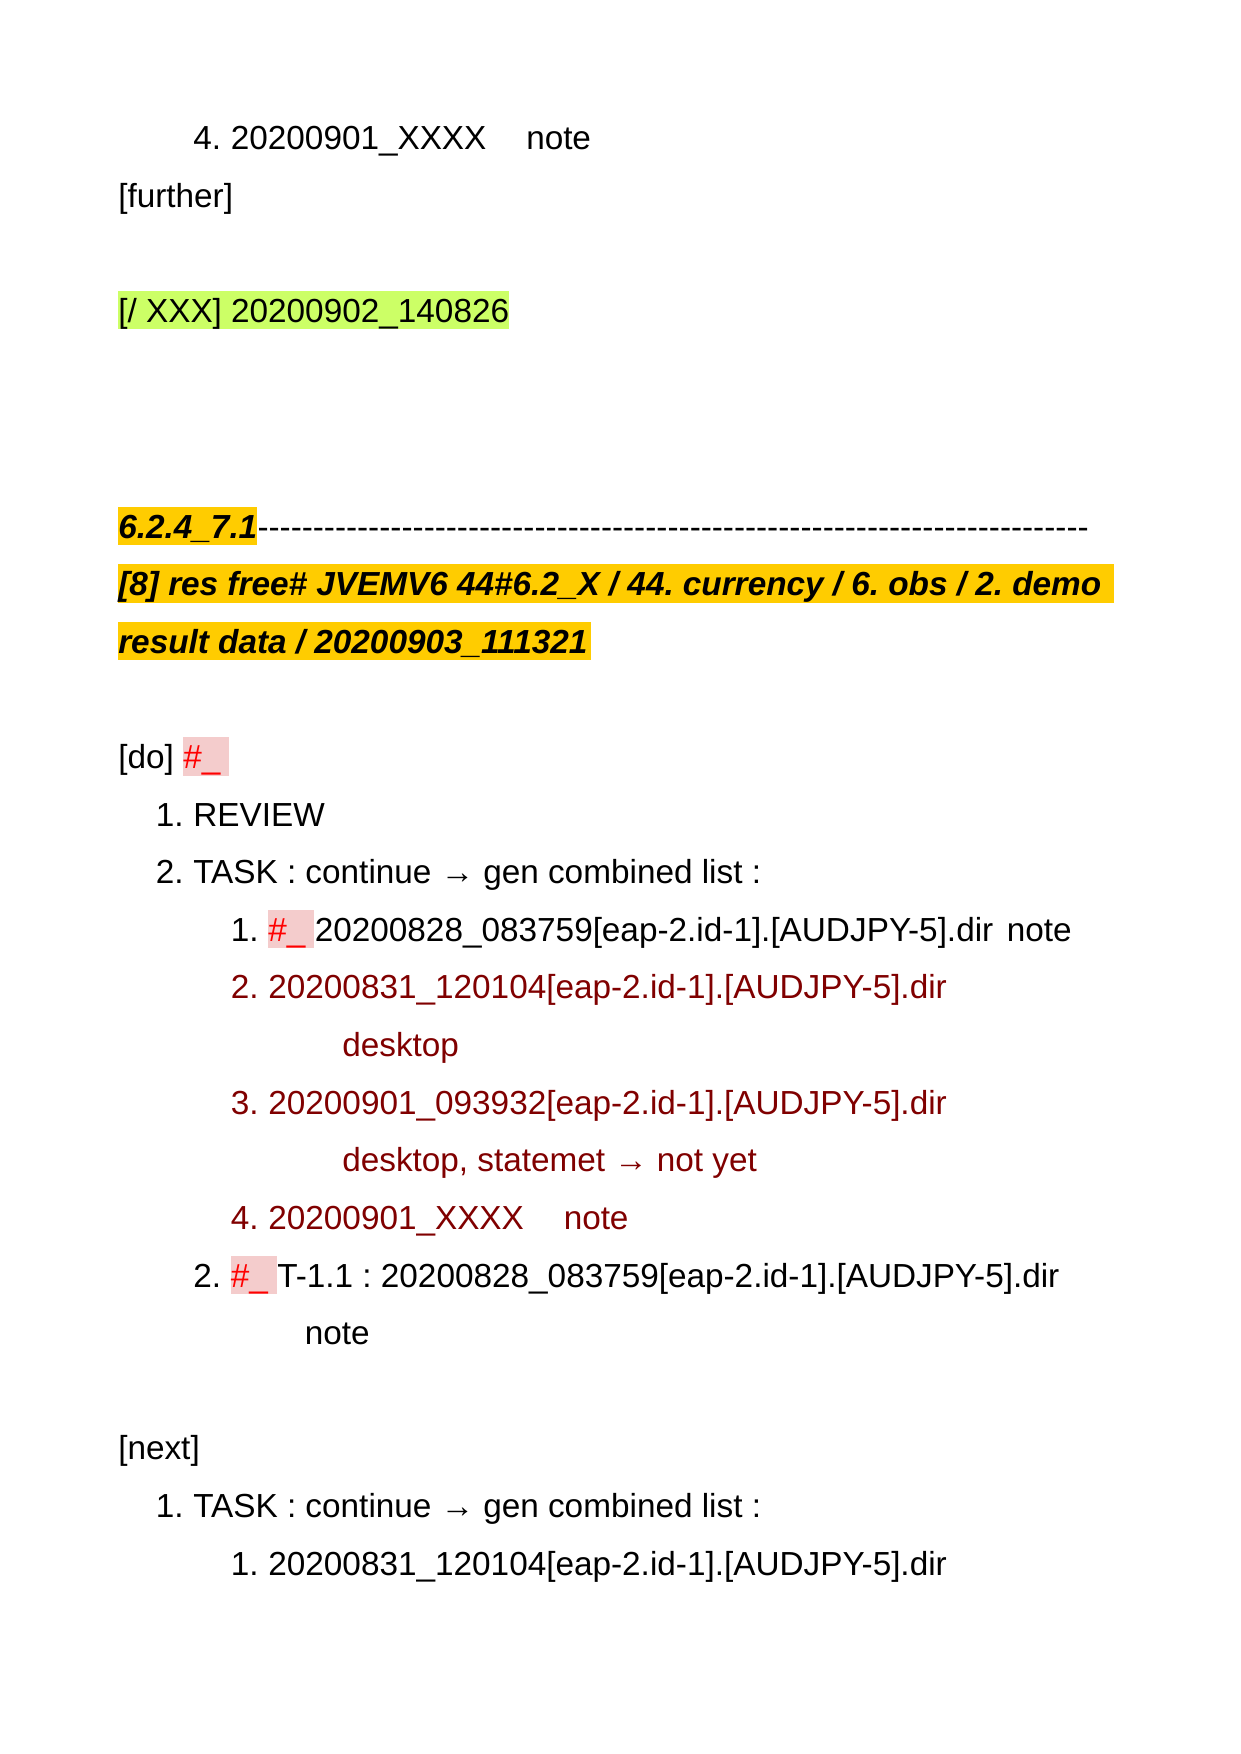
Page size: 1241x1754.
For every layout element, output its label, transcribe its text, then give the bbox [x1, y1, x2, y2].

text [do] #_ [118, 737, 1122, 776]
text [/ XXX] 20200902_140826 [118, 233, 1122, 329]
list TASK : continue → gen combined list : [156, 852, 1122, 891]
text 6.2.4_7.1--------------------------------------------------------------------------- [118, 507, 1122, 545]
list #_ 20200828_083759[eap-2.id-1].[AUDJPY-5].dir note [231, 910, 1122, 948]
list #_ T-1.1 : 20200828_083759[eap-2.id-1].[AUDJPY-5].dir note [193, 1256, 1122, 1352]
list 20200901_093932[eap-2.id-1].[AUDJPY-5].dir desktop, statemet → not yet [231, 1083, 1122, 1179]
list 20200831_120104[eap-2.id-1].[AUDJPY-5].dir desktop [231, 968, 1122, 1064]
list 20200901_XXXX note [193, 118, 1122, 157]
list TASK : continue → gen combined list : [156, 1486, 1122, 1524]
text [next] [118, 1428, 1122, 1467]
list 20200901_XXXX note [231, 1198, 1122, 1236]
list REVIEW [156, 795, 1122, 833]
list 20200831_120104[eap-2.id-1].[AUDJPY-5].dir [231, 1544, 1122, 1582]
text [further] [118, 176, 1122, 214]
text [8] res free# JVEMV6 44#6.2_X / 44. currency / 6. obs / 2. demo result data / 20200903_111321 [118, 564, 1122, 660]
